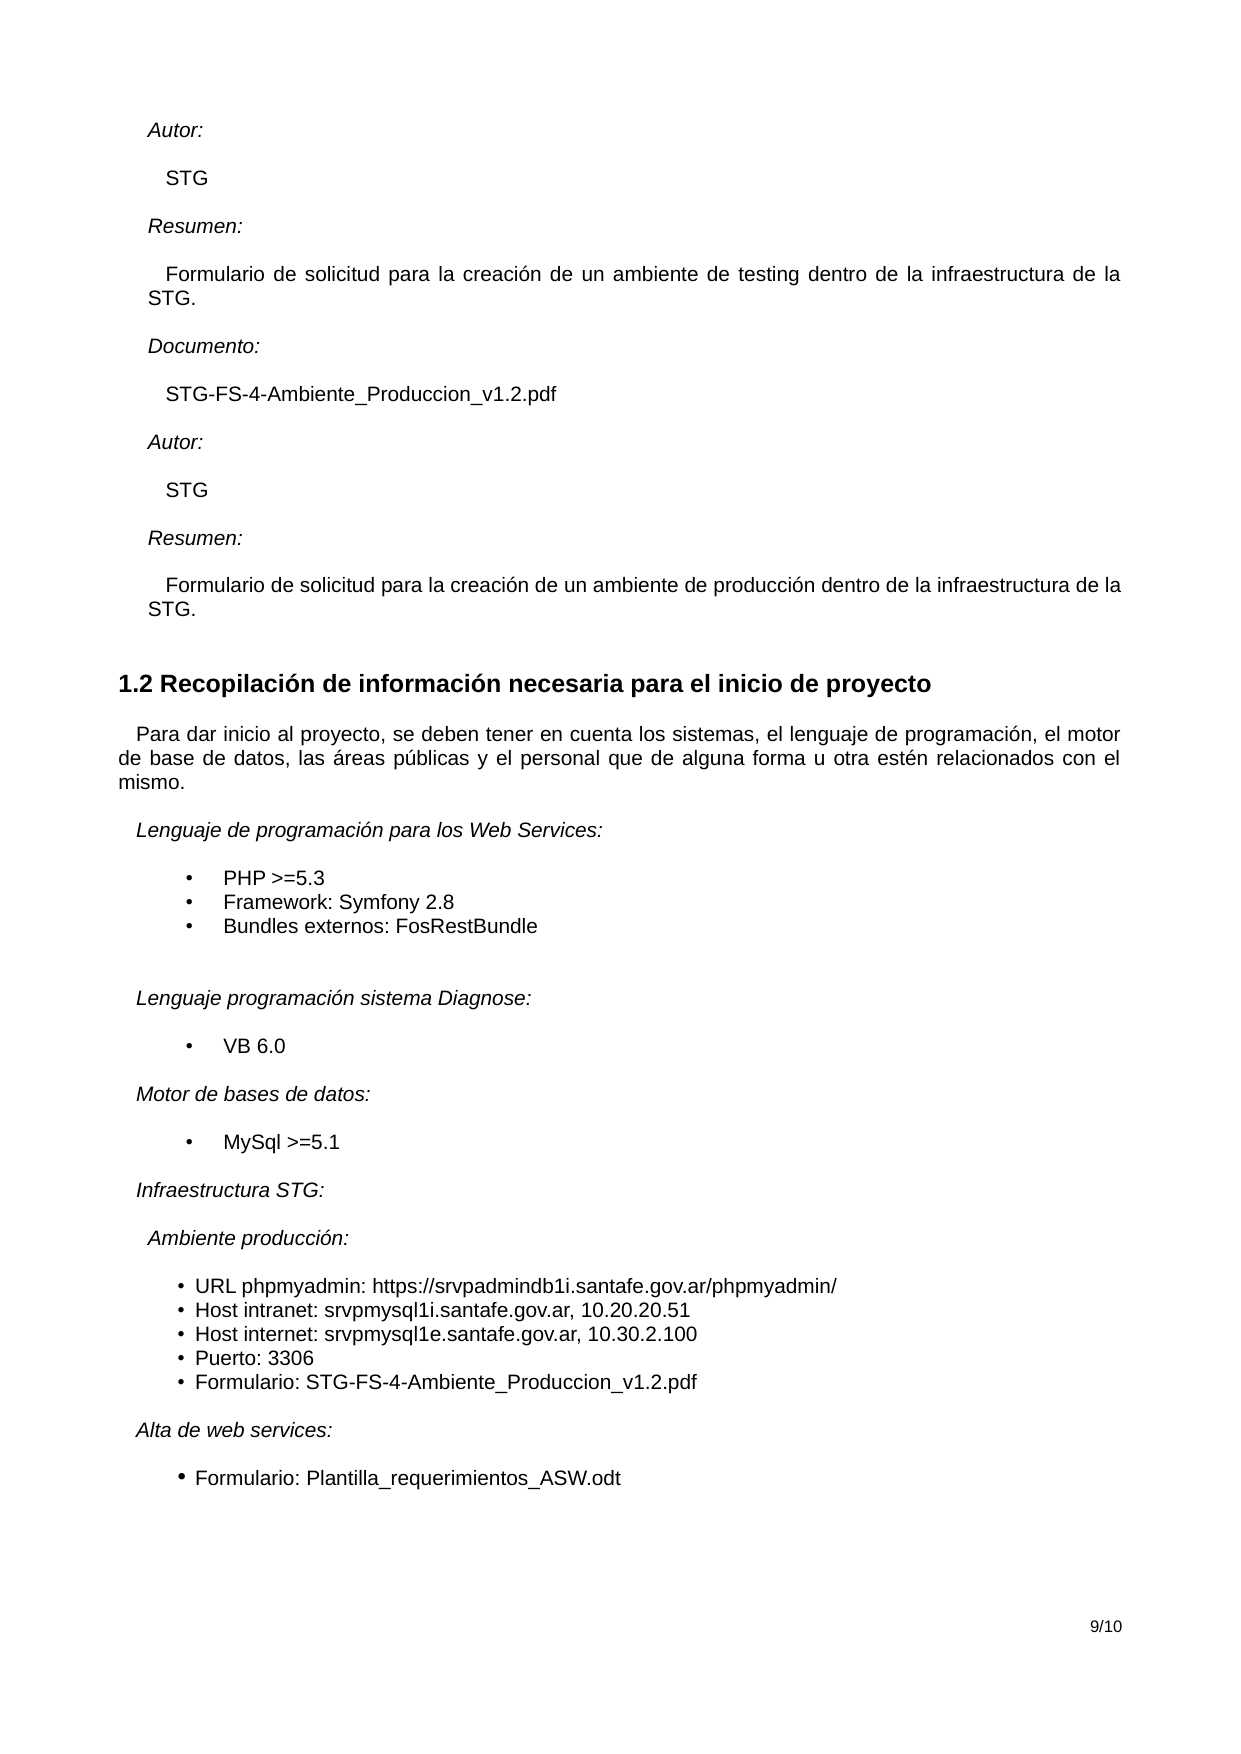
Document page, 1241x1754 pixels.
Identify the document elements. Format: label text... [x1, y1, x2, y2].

text Documento: [136, 334, 1122, 358]
text Lenguaje programación sistema Diagnose: [118, 986, 1122, 1010]
list VB 6.0 [186, 1034, 1122, 1058]
text Resumen: [136, 525, 1122, 549]
list MySql >=5.1 [186, 1129, 1122, 1154]
text Formulario de solicitud para la creación de un ambiente de testing dentro de la infraestructura de la STG. [148, 262, 1122, 310]
text Autor: [136, 118, 1122, 142]
text Lenguaje de programación para los Web Services: [118, 818, 1122, 842]
text Para dar inicio al proyecto, se deben tener en cuenta los sistemas, el lenguaje de programación, el motor de base de datos, las áreas públicas y el personal que de alguna forma u otra estén relacionados con el mismo. [118, 722, 1122, 794]
list Framework: Symfony 2.8 [186, 890, 1122, 914]
text Alta de web services: [118, 1418, 1122, 1442]
list Bundles externos: FosRestBundle [186, 914, 1122, 938]
text Autor: [136, 429, 1122, 453]
list PHP >=5.3 [186, 866, 1122, 890]
list Formulario: Plantilla_requerimientos_ASW.odt [177, 1466, 1122, 1491]
list URL phpmyadmin: https://srvpadmindb1i.santafe.gov.ar/phpmyadmin/ [177, 1273, 1122, 1297]
text Ambiente producción: [136, 1226, 1122, 1249]
text Motor de bases de datos: [118, 1082, 1122, 1106]
text STG-FS-4-Ambiente_Produccion_v1.2.pdf [148, 382, 1122, 406]
text STG [148, 477, 1122, 501]
text Formulario de solicitud para la creación de un ambiente de producción dentro de la infraestructura de la STG. [148, 573, 1122, 621]
text Infraestructura STG: [118, 1178, 1122, 1202]
text 1.2 Recopilación de información necesaria para el inicio de proyecto [118, 669, 1122, 698]
list Puerto: 3306 [177, 1346, 1122, 1370]
list Host internet: srvpmysql1e.santafe.gov.ar, 10.30.2.100 [177, 1322, 1122, 1346]
text Resumen: [136, 214, 1122, 238]
list Host intranet: srvpmysql1i.santafe.gov.ar, 10.20.20.51 [177, 1297, 1122, 1322]
text STG [148, 166, 1122, 190]
list Formulario: STG-FS-4-Ambiente_Produccion_v1.2.pdf [177, 1370, 1122, 1394]
